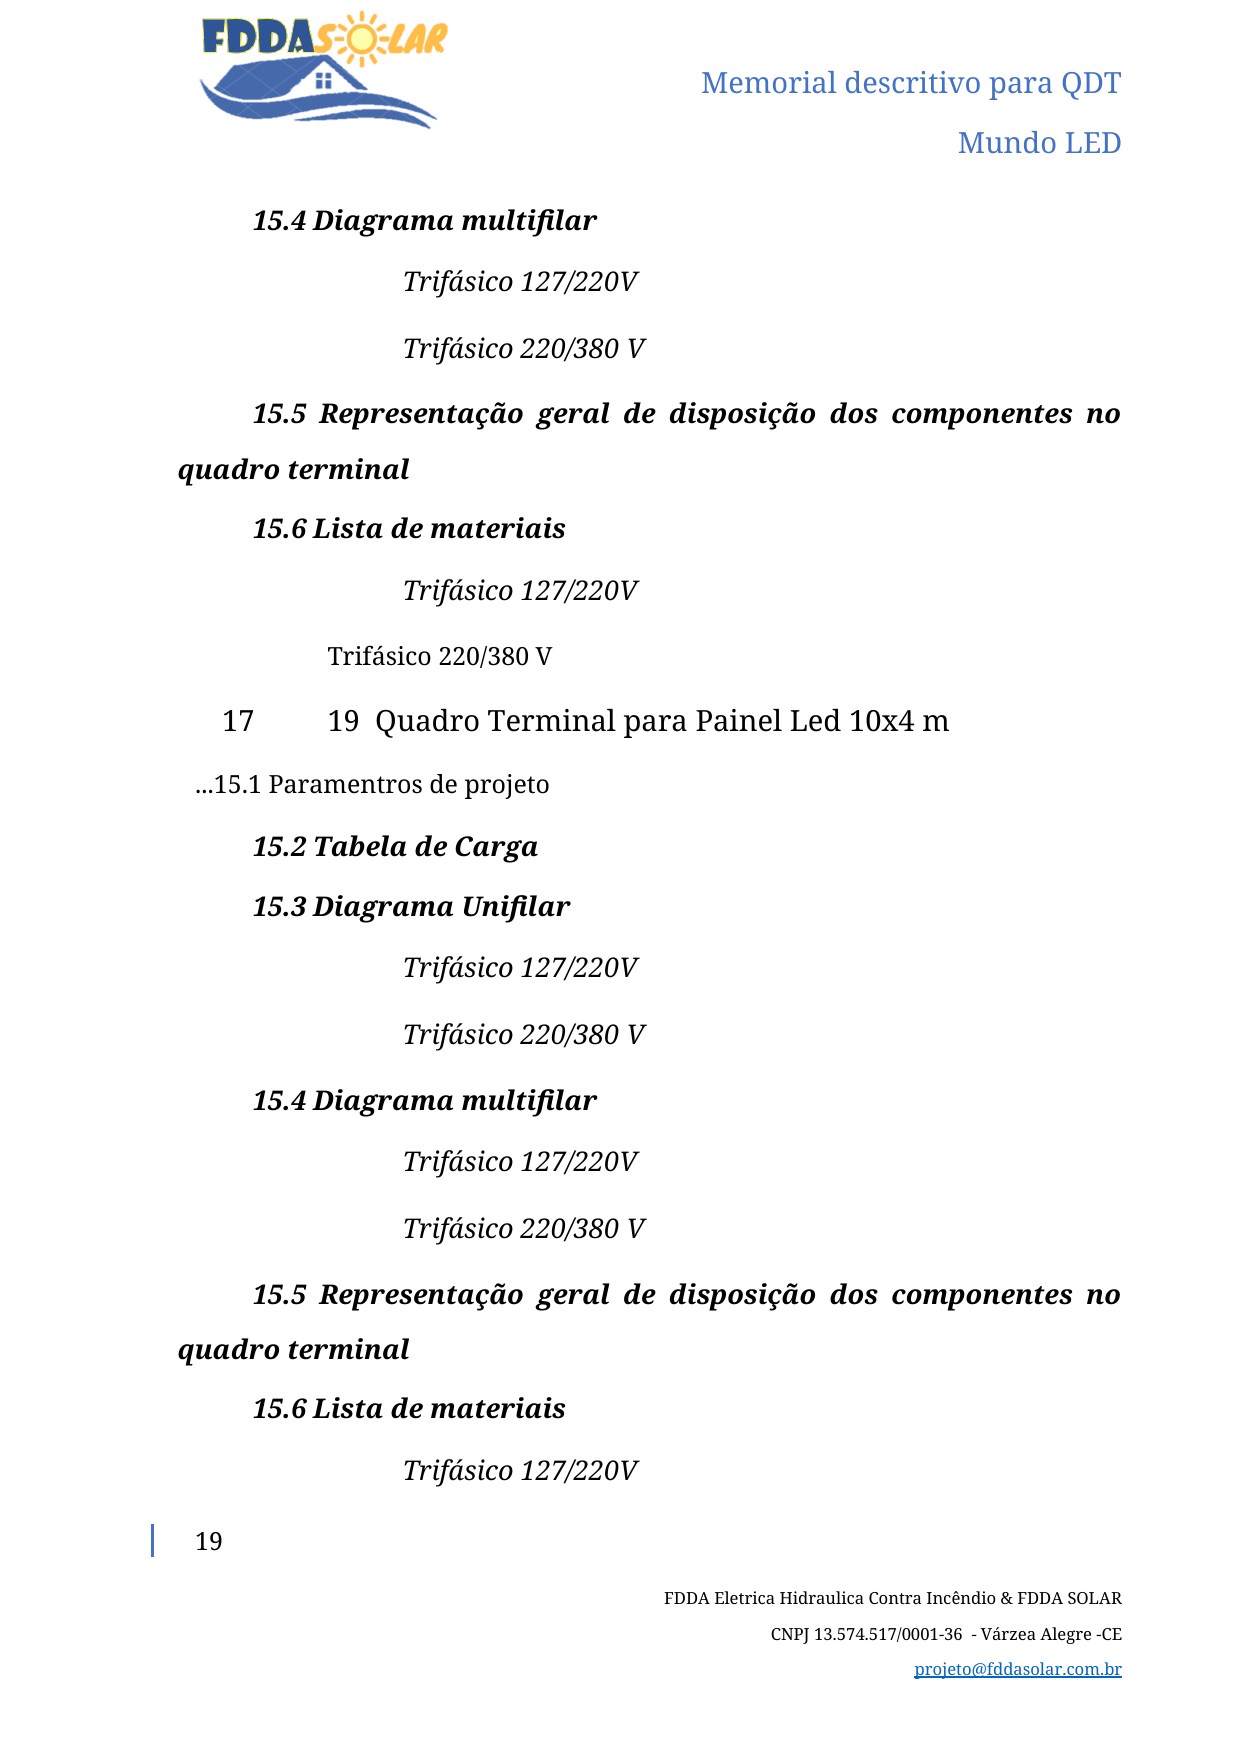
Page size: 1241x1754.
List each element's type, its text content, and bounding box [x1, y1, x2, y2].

subtitle 15.4 Diagrama multifilar [177, 201, 1122, 238]
subtitle Trifásico 220/380 V [177, 329, 1122, 366]
text ...15.1 Paramentros de projeto [177, 766, 1122, 800]
subtitle 15.4 Diagrama multifilar [177, 1081, 1122, 1118]
subtitle 15.2 Tabela de Carga [177, 828, 1122, 865]
subtitle Trifásico 127/220V [177, 571, 1122, 608]
text Trifásico 220/380 V [177, 639, 1122, 673]
subtitle 15.5 Representação geral de disposição dos componentes no quadro terminal [177, 1275, 1122, 1367]
subtitle Trifásico 127/220V [177, 1451, 1122, 1488]
subtitle 15.6 Lista de materiais [177, 510, 1122, 547]
subtitle Trifásico 220/380 V [177, 1210, 1122, 1247]
subtitle Trifásico 127/220V [177, 949, 1122, 986]
subtitle 15.6 Lista de materiais [177, 1390, 1122, 1427]
subtitle Trifásico 220/380 V [177, 1016, 1122, 1053]
subtitle Trifásico 127/220V [177, 262, 1122, 299]
subtitle 15.3 Diagrama Unifilar [177, 887, 1122, 924]
subtitle Trifásico 127/220V [177, 1142, 1122, 1179]
picture [120, 4, 524, 136]
subtitle 19 Quadro Terminal para Painel Led 10x4 m [214, 700, 1122, 740]
subtitle 15.5 Representação geral de disposição dos componentes no quadro terminal [177, 395, 1122, 487]
